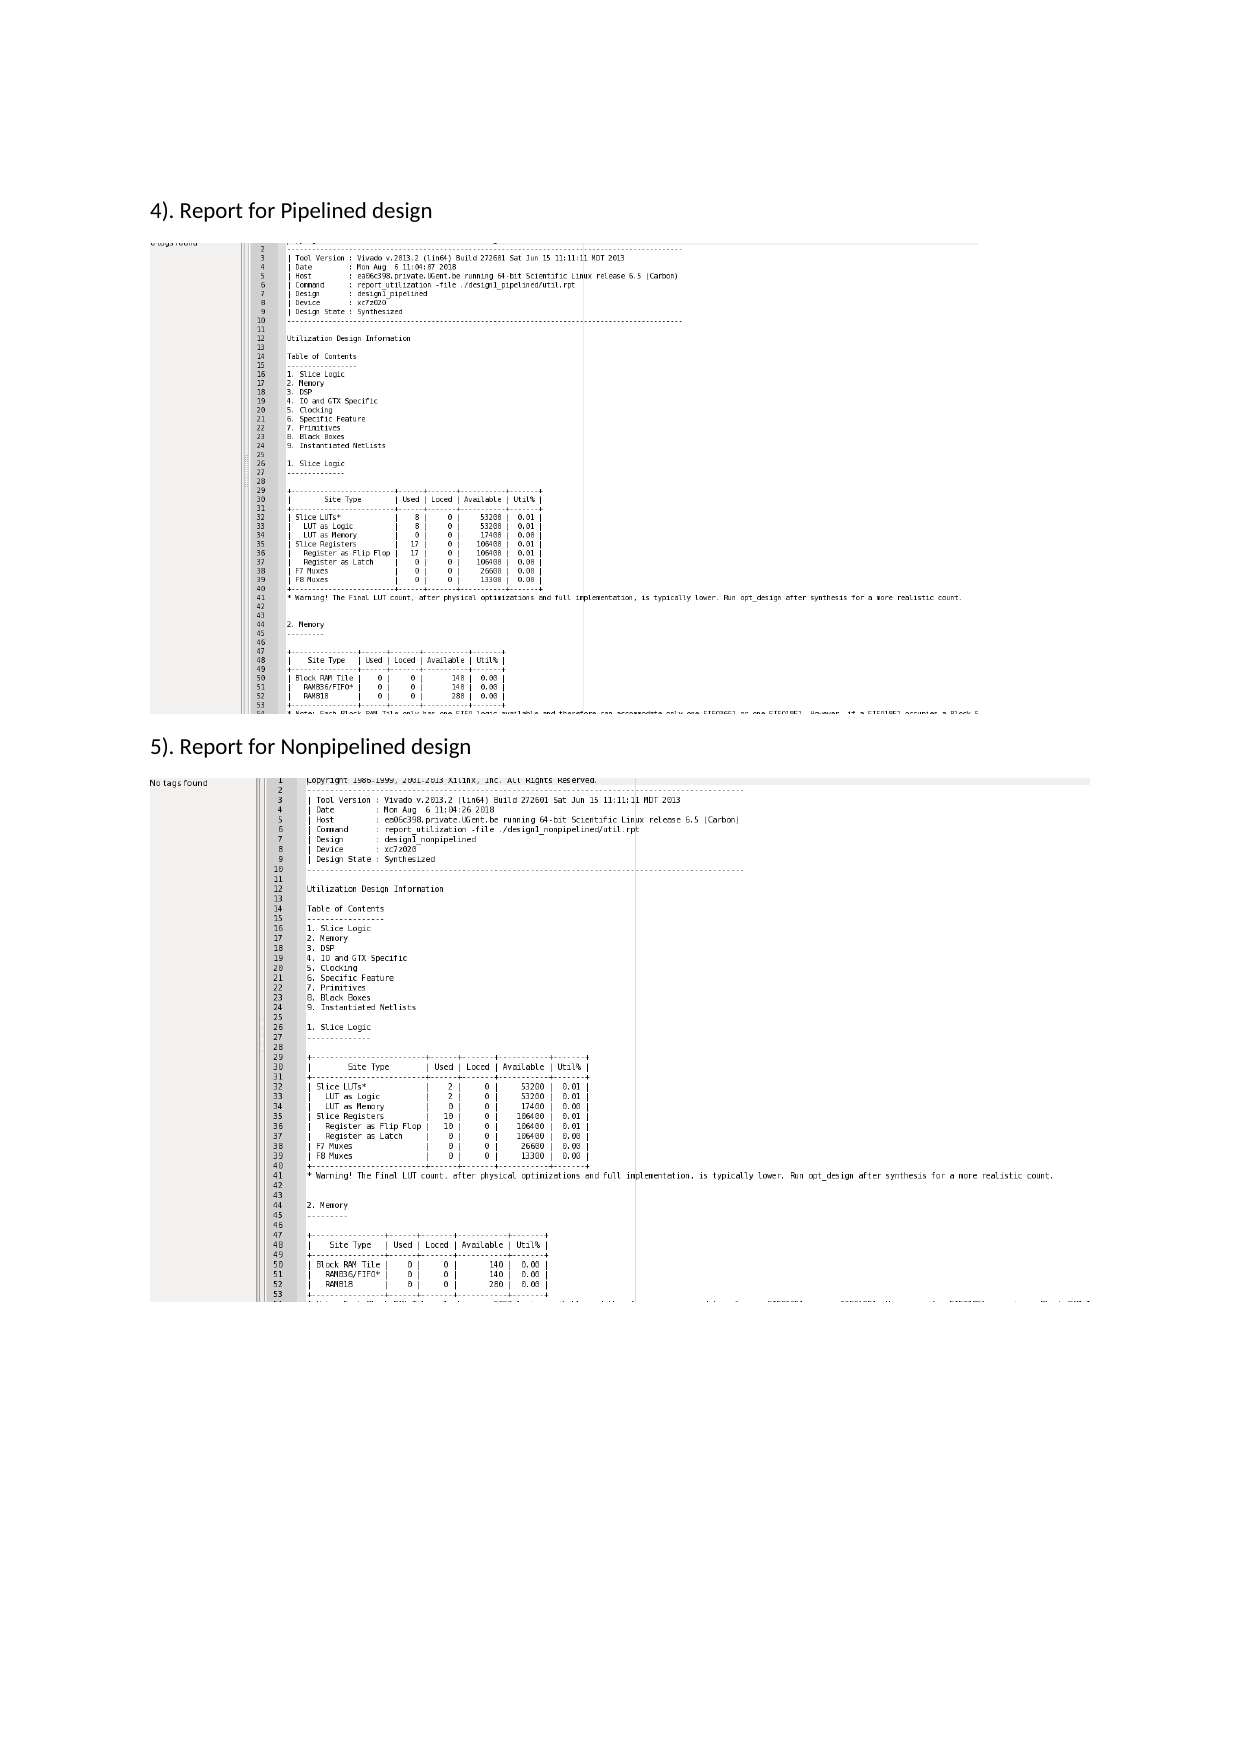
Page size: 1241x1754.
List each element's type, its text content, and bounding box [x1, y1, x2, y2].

text 5). Report for Nonpipelined design [150, 732, 1090, 760]
text 4). Report for Pipelined design [150, 197, 1090, 224]
